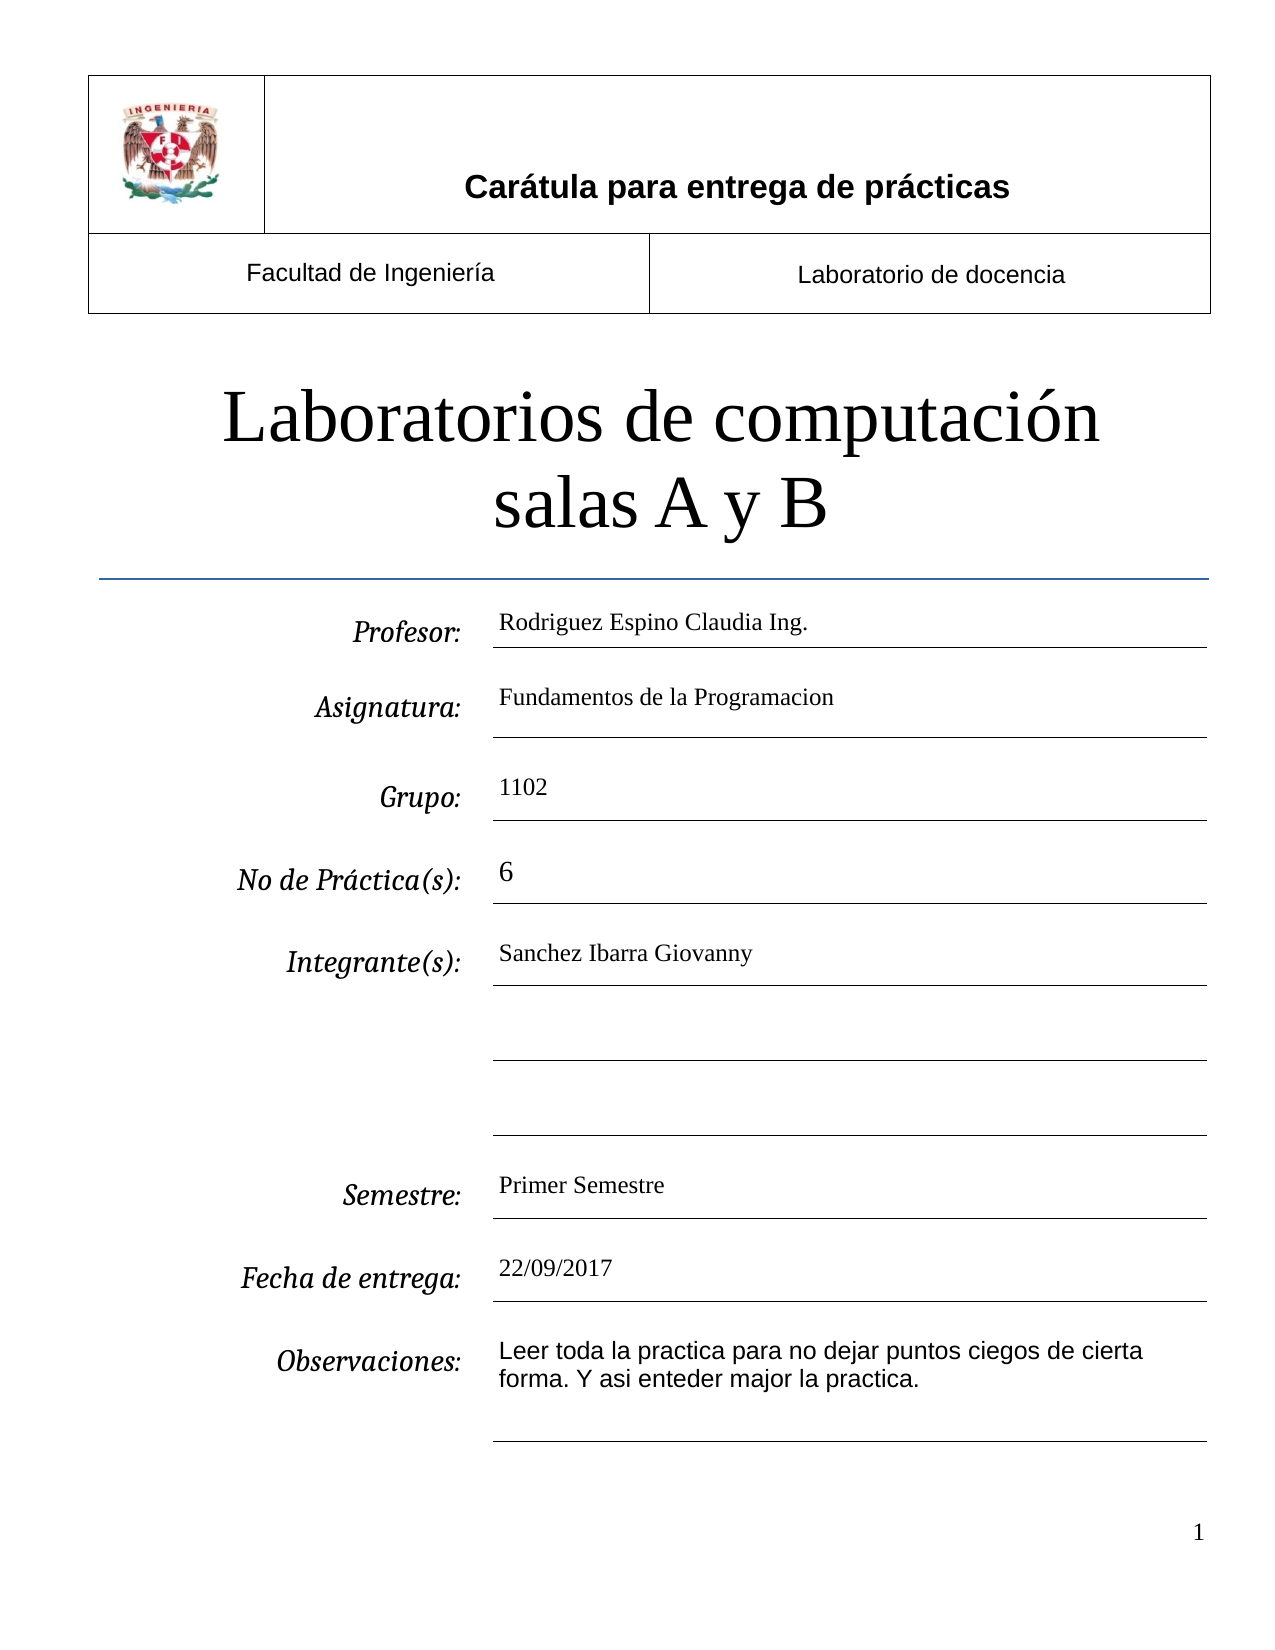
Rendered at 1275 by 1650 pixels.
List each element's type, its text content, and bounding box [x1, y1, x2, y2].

table_cell Facultad de Ingeniería [89, 234, 649, 312]
table_cell [118, 1060, 493, 1135]
table_header [118, 572, 493, 578]
table_cell 22/09/2017 [493, 1219, 1207, 1301]
table_cell 1102 [493, 738, 1207, 819]
table_header Carátula para entrega de prácticas [265, 76, 1210, 233]
table_cell [493, 1061, 1207, 1135]
table_cell Leer toda la practica para no dejar puntos ciegos de cierta forma. Y asi enteder major la practica. [493, 1302, 1207, 1441]
table_cell Laboratorio de docencia [650, 234, 1210, 312]
table_header Rodriguez Espino Claudia Ing. [493, 580, 1207, 647]
table_cell [493, 986, 1207, 1060]
table_cell Grupo: [118, 737, 493, 819]
table_cell 6 [493, 821, 1207, 903]
table_cell No de Práctica(s): [118, 820, 493, 903]
table_cell Integrante(s): [118, 903, 493, 985]
table_cell Fundamentos de la Programacion [493, 648, 1207, 737]
table_header Profesor: [118, 580, 493, 647]
table_cell Asignatura: [118, 647, 493, 737]
table_header [493, 572, 1207, 578]
table_cell Observaciones: [118, 1301, 493, 1441]
table_cell Semestre: [118, 1135, 493, 1218]
table_cell [118, 985, 493, 1060]
table_header [89, 76, 264, 233]
table_cell Fecha de entrega: [118, 1218, 493, 1301]
table_cell Primer Semestre [493, 1136, 1207, 1218]
text salas A y B [118, 457, 1205, 543]
table_cell Sanchez Ibarra Giovanny [493, 904, 1207, 985]
text Laboratorios de computación [118, 371, 1205, 457]
